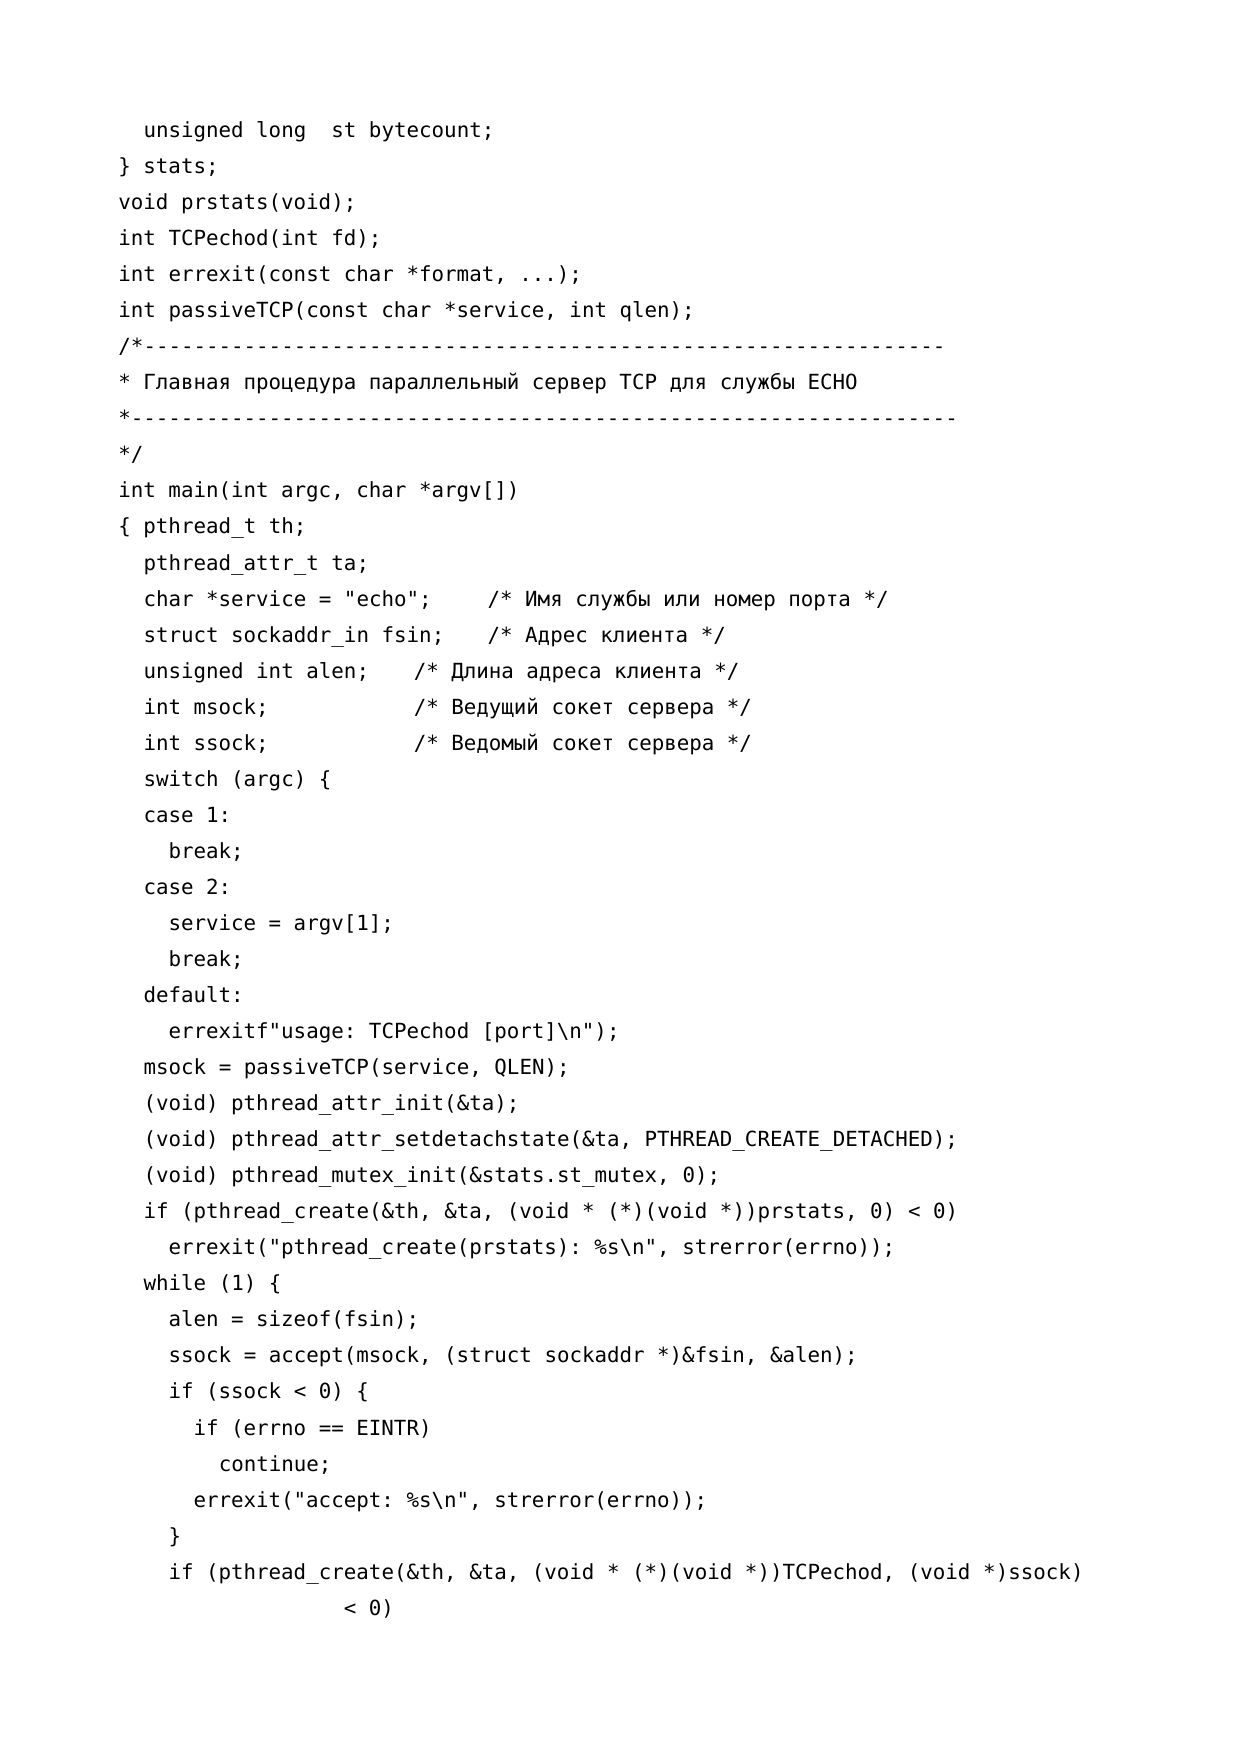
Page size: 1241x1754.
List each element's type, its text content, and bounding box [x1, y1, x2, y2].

text unsigned int alen; /* Длина адреса клиента */ [118, 659, 1122, 683]
text int ssock; /* Ведомый сокет сервера */ [118, 731, 1122, 755]
text if (pthread_create(&th, &ta, (void * (*)(void *))prstats, 0) < 0) [118, 1199, 1122, 1224]
text int TCPechod(int fd); [118, 226, 1122, 251]
text *------------------------------------------------------------------ [118, 406, 1122, 431]
text pthread_attr_t ta; [118, 551, 1122, 575]
text int passiveTCP(const char *service, int qlen); [118, 298, 1122, 323]
text char *service = "echo"; /* Имя службы или номер порта */ [118, 587, 1122, 611]
text alen = sizeof(fsin); [118, 1307, 1122, 1332]
text errexit("accept: %s\n", strerror(errno)); [118, 1488, 1122, 1512]
text (void) pthread_attr_init(&ta); [118, 1091, 1122, 1116]
text void prstats(void); [118, 190, 1122, 214]
text errexit("pthread_create(prstats): %s\n", strerror(errno)); [118, 1235, 1122, 1260]
text if (ssock < 0) { [118, 1379, 1122, 1404]
text default: [118, 983, 1122, 1007]
text struct sockaddr_in fsin; /* Адрес клиента */ [118, 623, 1122, 647]
text service = argv[1]; [118, 911, 1122, 935]
text continue; [118, 1452, 1122, 1476]
text /*---------------------------------------------------------------- [118, 334, 1122, 359]
text int main(int argc, char *argv[]) [118, 478, 1122, 503]
text int msock; /* Ведущий сокет сервера */ [118, 695, 1122, 719]
text errexitf"usage: TCPechod [port]\n"); [118, 1019, 1122, 1043]
text } stats; [118, 154, 1122, 178]
text if (errno == EINTR) [118, 1416, 1122, 1440]
text (void) pthread_attr_setdetachstate(&ta, PTHREAD_CREATE_DETACHED); [118, 1127, 1122, 1152]
text < 0) [118, 1596, 1122, 1620]
text case 2: [118, 875, 1122, 899]
text while (1) { [118, 1271, 1122, 1296]
text } [118, 1524, 1122, 1548]
text ssock = accept(msock, (struct sockaddr *)&fsin, &alen); [118, 1343, 1122, 1368]
text break; [118, 947, 1122, 971]
text int errexit(const char *format, ...); [118, 262, 1122, 287]
text (void) pthread_mutex_init(&stats.st_mutex, 0); [118, 1163, 1122, 1188]
text msock = passiveTCP(service, QLEN); [118, 1055, 1122, 1079]
text */ [118, 442, 1122, 467]
text if (pthread_create(&th, &ta, (void * (*)(void *))TCPechod, (void *)ssock) [118, 1560, 1122, 1584]
text break; [118, 839, 1122, 863]
text unsigned long st bytecount; [118, 118, 1122, 142]
text switch (argc) { [118, 767, 1122, 791]
text case 1: [118, 803, 1122, 827]
text * Главная процедура параллельный сервер TCP для службы ECHO [118, 370, 1122, 395]
text { pthread_t th; [118, 514, 1122, 539]
